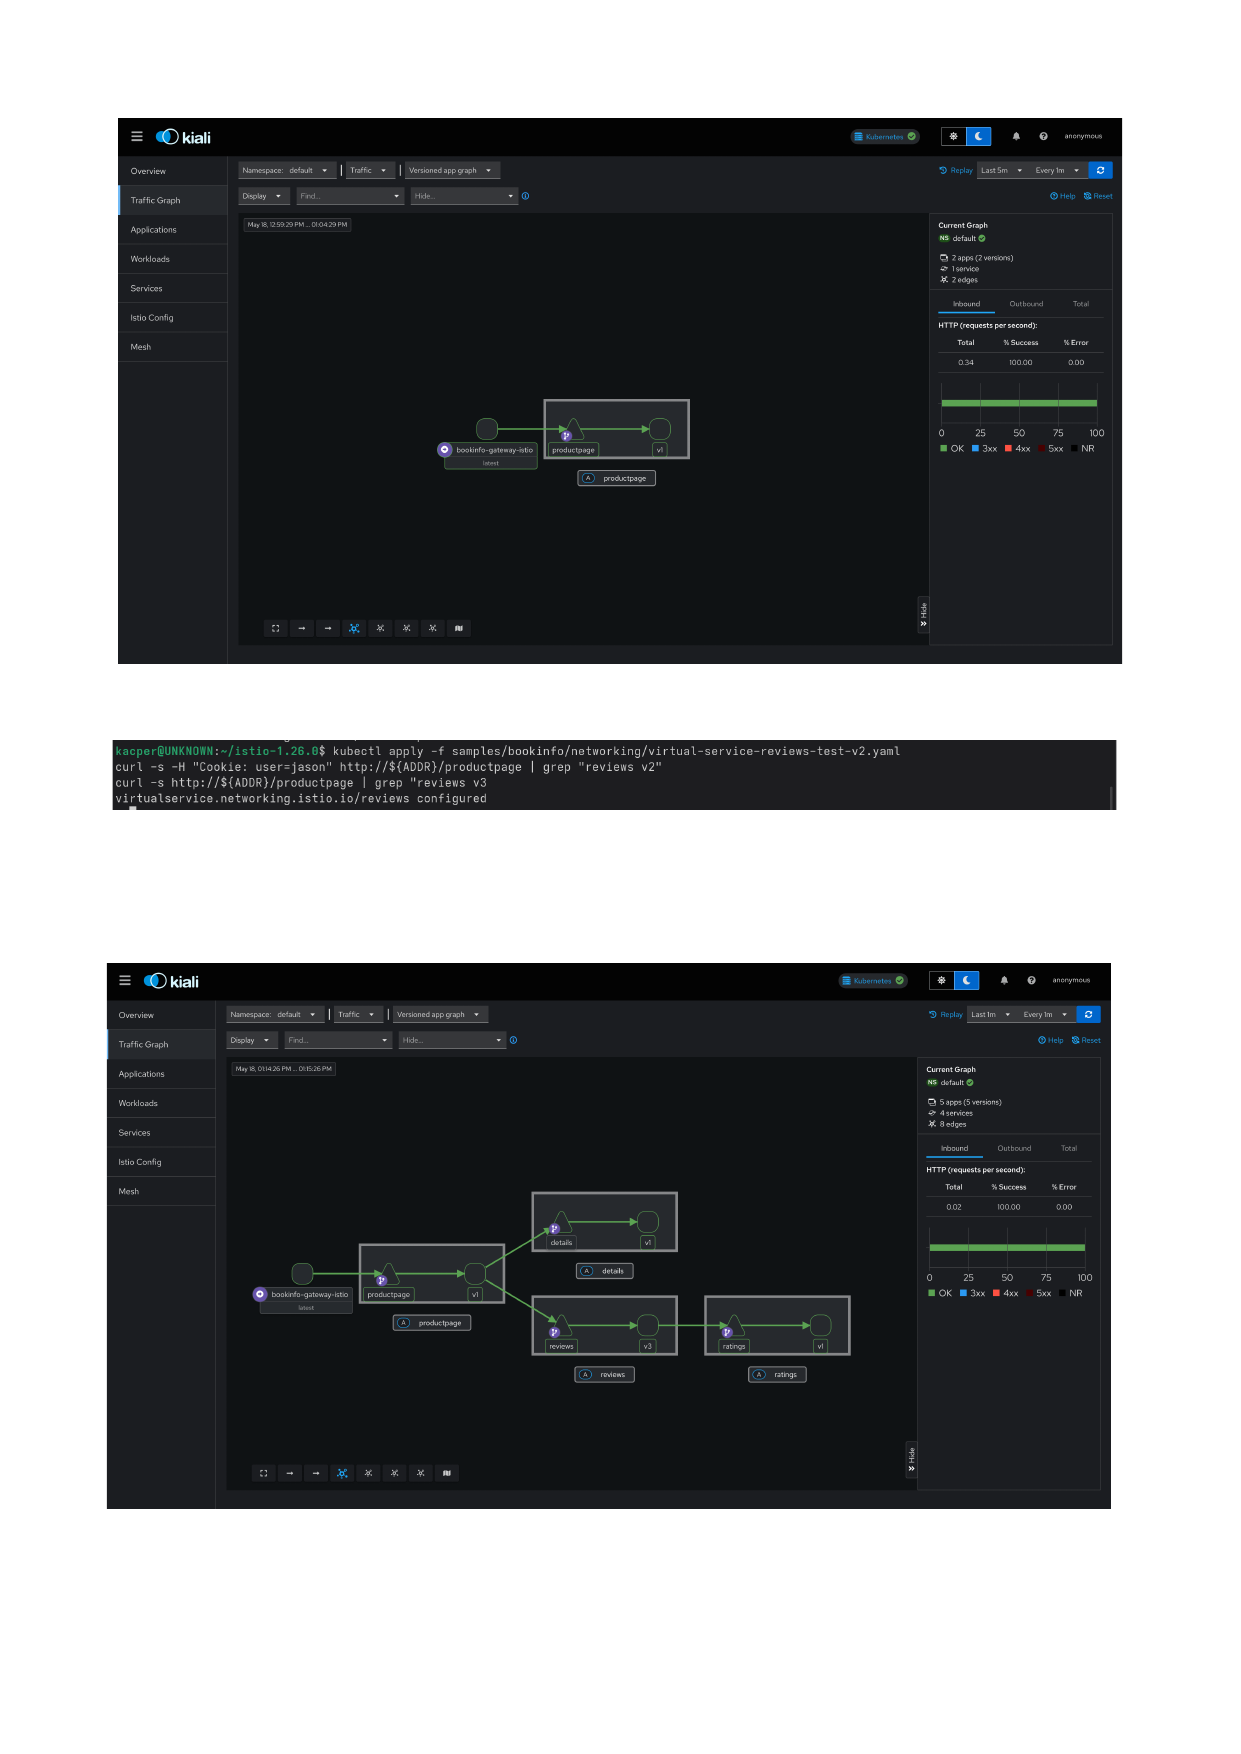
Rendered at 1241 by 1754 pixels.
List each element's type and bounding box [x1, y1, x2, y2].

picture [118, 118, 1123, 664]
picture [112, 740, 1117, 810]
picture [106, 963, 1111, 1509]
